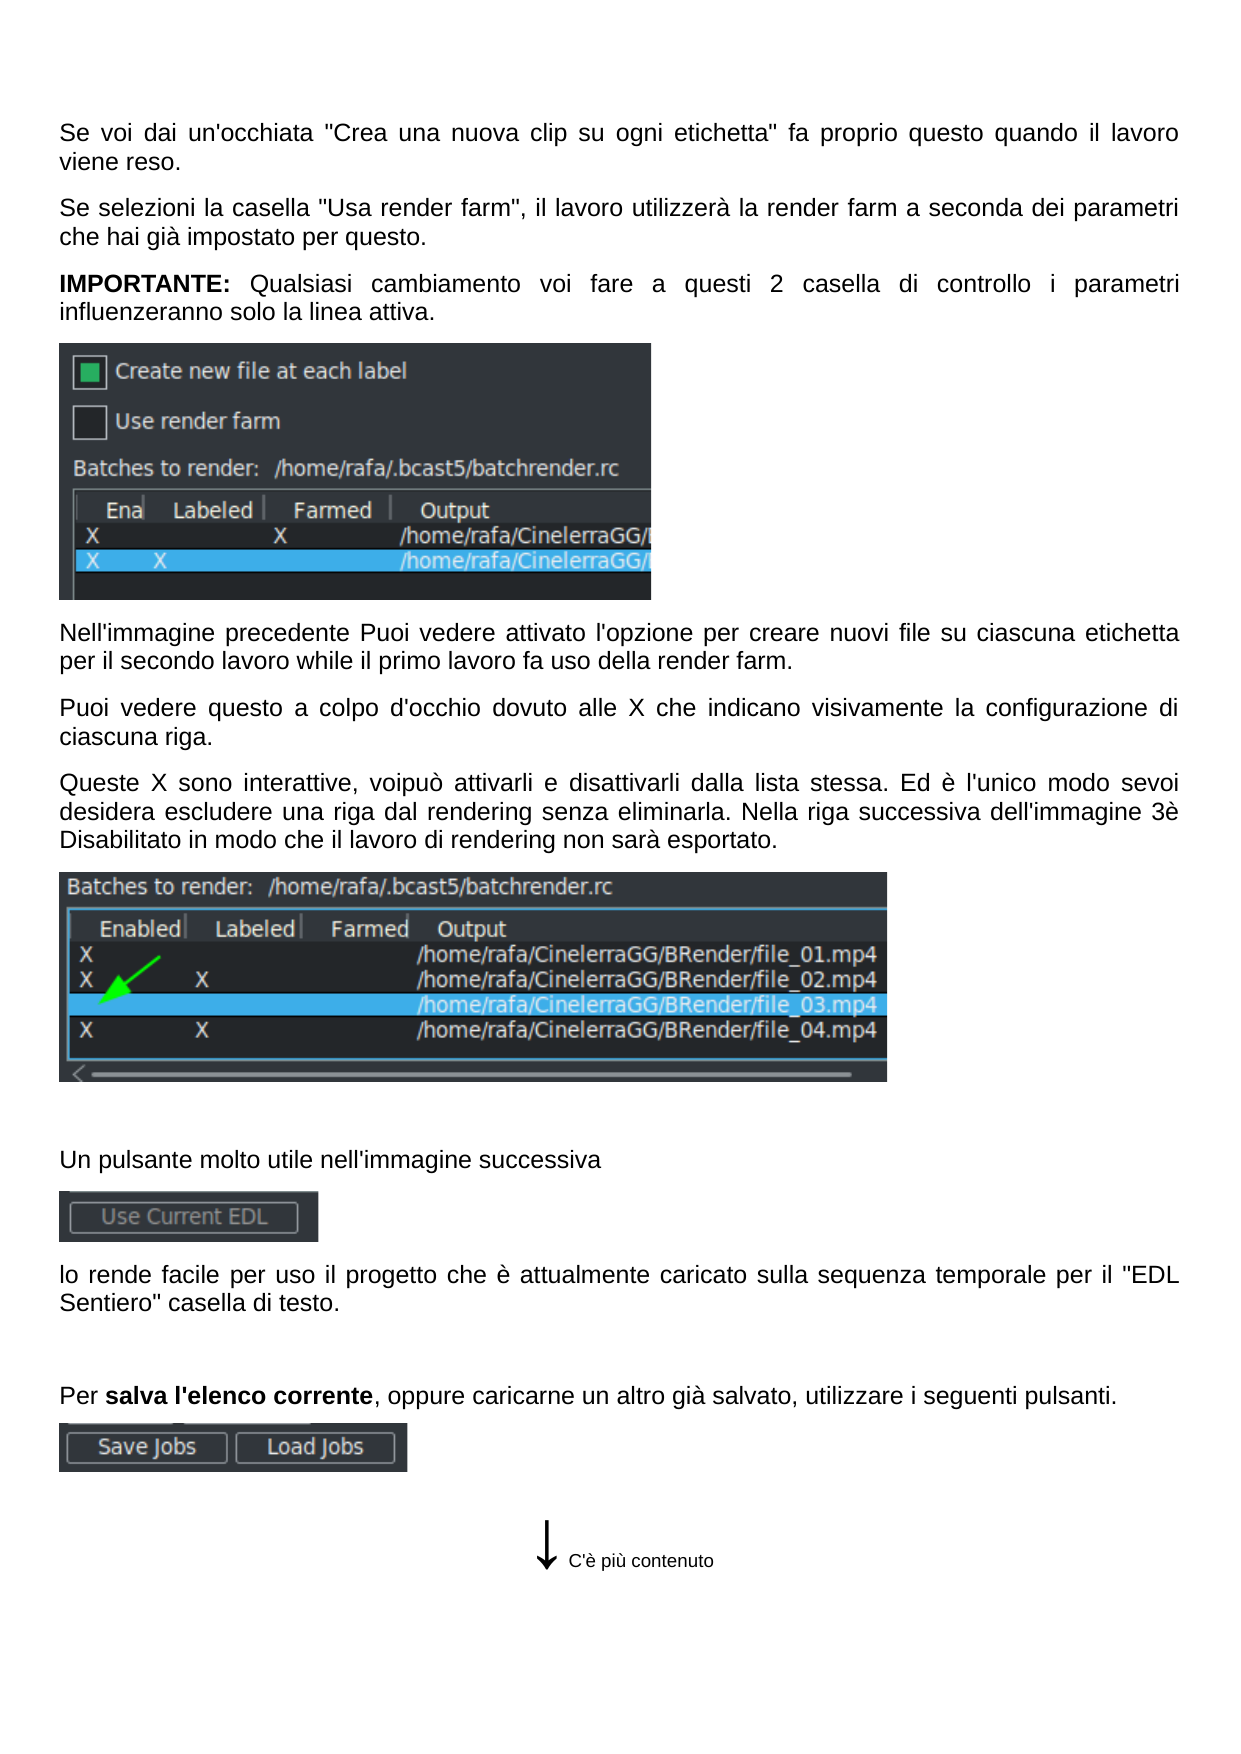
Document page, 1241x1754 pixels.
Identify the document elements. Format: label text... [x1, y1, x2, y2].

text Puoi vedere questo a colpo d'occhio dovuto alle X che indicano visivamente la configurazione di ciascuna riga. [59, 693, 1181, 750]
picture [59, 1191, 319, 1242]
text Per salva l'elenco corrente, oppure caricarne un altro già salvato, utilizzare i seguenti pulsanti. [59, 1381, 1181, 1410]
picture [59, 872, 888, 1082]
text lo rende facile per uso il progetto che è attualmente caricato sulla sequenza temporale per il "EDL Sentiero" casella di testo. [59, 1192, 1181, 1317]
text Nell'immagine precedente Puoi vedere attivato l'opzione per creare nuovi file su ciascuna etichetta per il secondo lavoro while il primo lavoro fa uso della render farm. [59, 344, 1181, 675]
picture [59, 1423, 408, 1472]
text Se voi dai un'occhiata "Crea una nuova clip su ogni etichetta" fa proprio questo quando il lavoro viene reso. [59, 118, 1181, 176]
text Un pulsante molto utile nell'immagine successiva [59, 1145, 1181, 1174]
text IMPORTANTE: Qualsiasi cambiamento voi fare a questi 2 casella di controllo i parametri influenzeranno solo la linea attiva. [59, 268, 1181, 326]
text Se selezioni la casella "Usa render farm", il lavoro utilizzerà la render farm a seconda dei parametri che hai già impostato per questo. [59, 193, 1181, 251]
subtitle ↓C'è più contenuto [59, 1453, 1181, 1586]
picture [59, 343, 652, 600]
text Queste X sono interattive, voipuò attivarli e disattivarli dalla lista stessa. Ed è l'unico modo sevoi desidera escludere una riga dal rendering senza eliminarla. Nella riga successiva dell'immagine 3è Disabilitato in modo che il lavoro di rendering non sarà esportato. [59, 768, 1181, 854]
